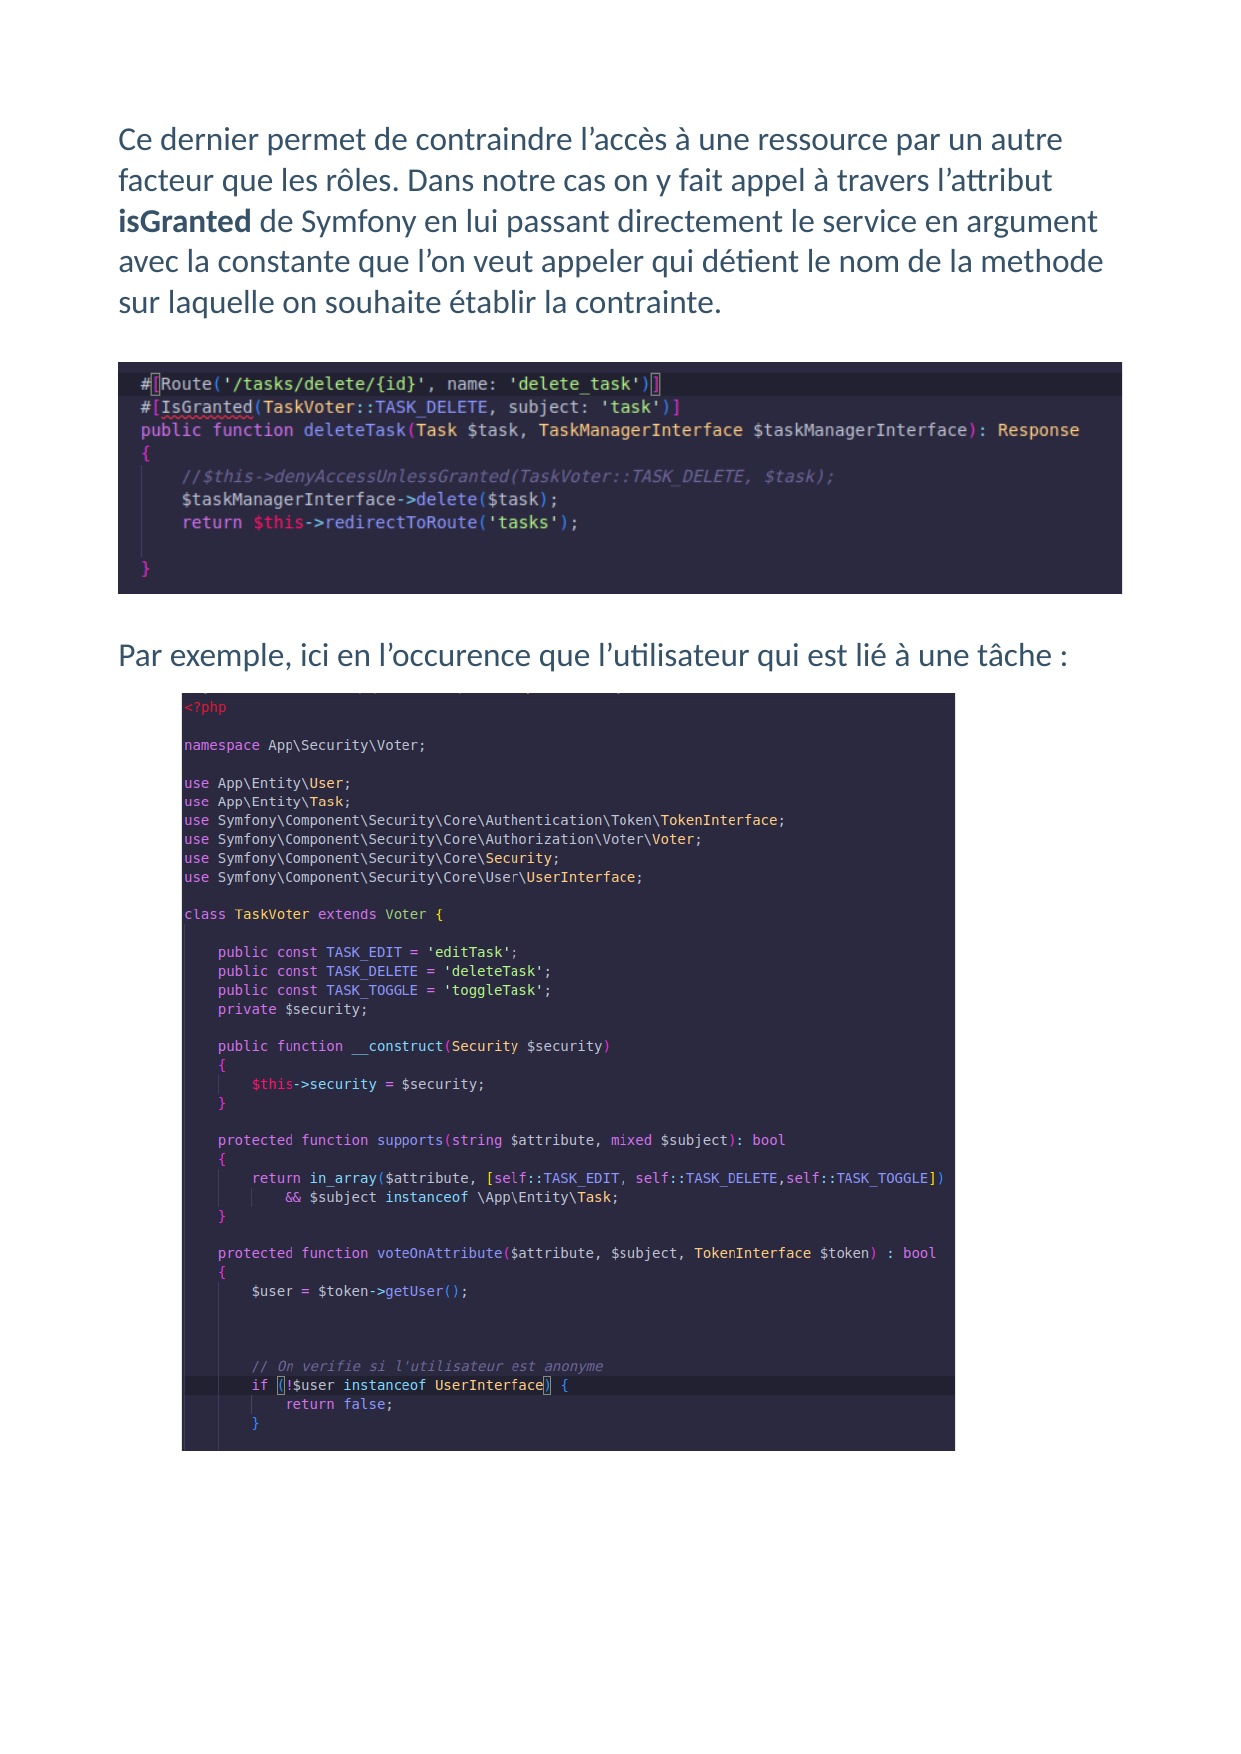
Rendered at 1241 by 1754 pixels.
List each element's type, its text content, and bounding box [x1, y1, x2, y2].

text Ce dernier permet de contraindre l’accès à une ressource par un autre facteur que les rôles. Dans notre cas on y fait appel à travers l’attribut isGranted de Symfony en lui passant directement le service en argument avec la constante que l’on veut appeler qui détient le nom de la methode sur laquelle on souhaite établir la contrainte. [118, 118, 1122, 322]
picture [118, 362, 1123, 594]
picture [181, 693, 956, 1451]
text Par exemple, ici en l’occurence que l’utilisateur qui est lié à une tâche : [118, 634, 1122, 675]
